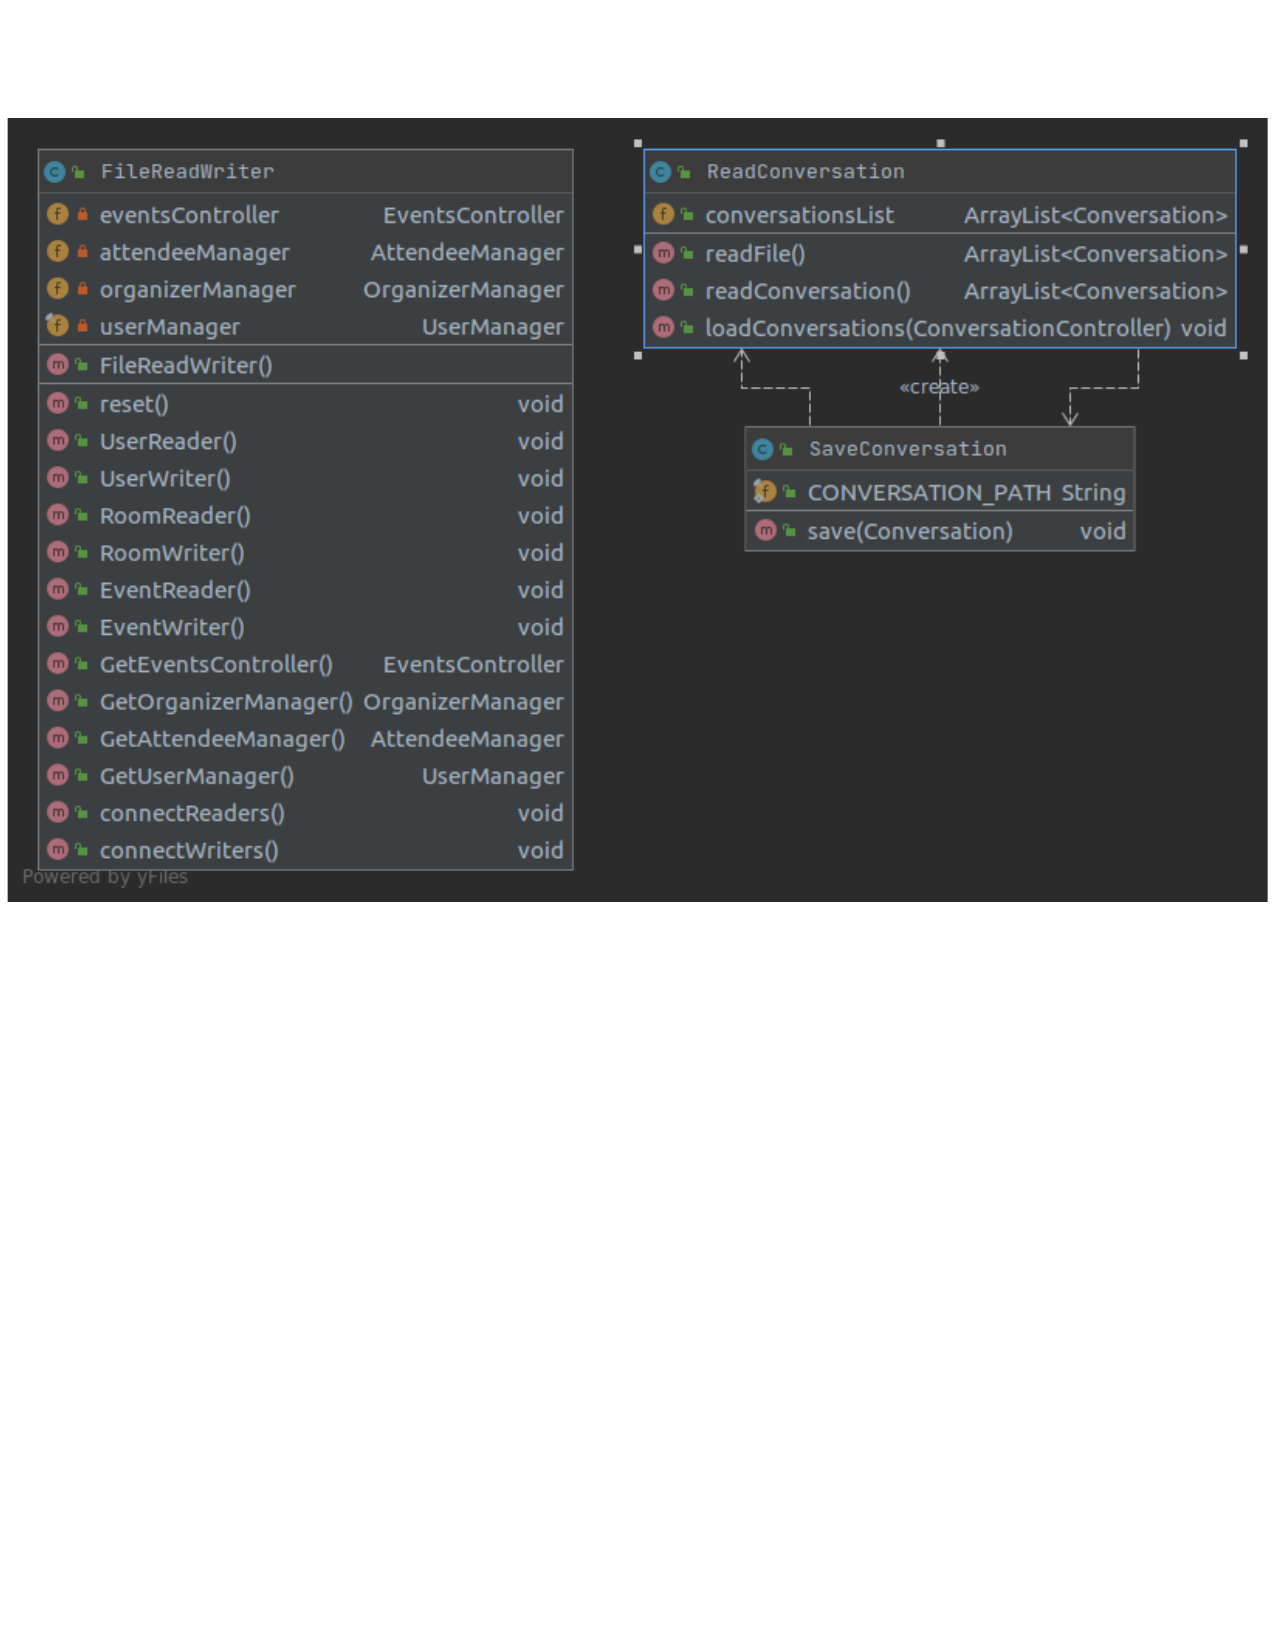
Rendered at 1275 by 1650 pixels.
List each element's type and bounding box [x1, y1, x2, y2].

picture [7, 118, 1268, 902]
